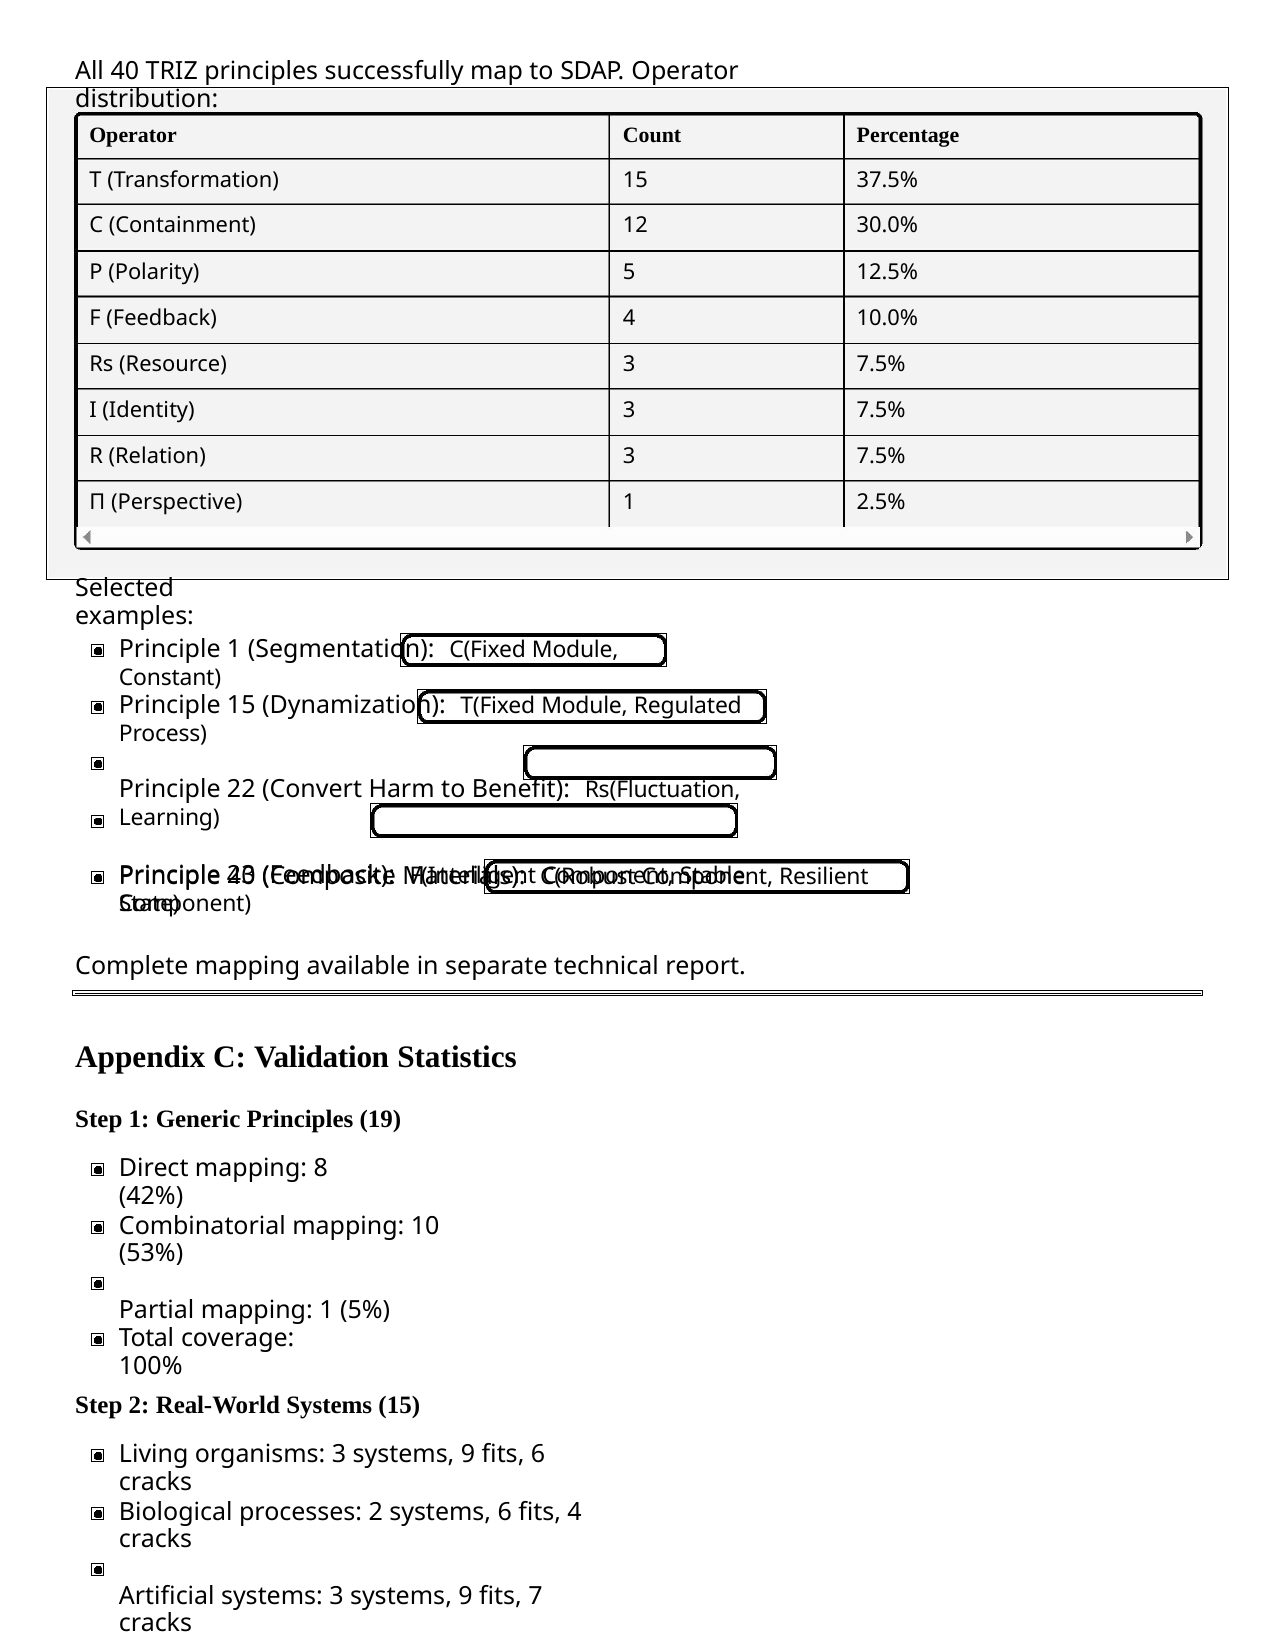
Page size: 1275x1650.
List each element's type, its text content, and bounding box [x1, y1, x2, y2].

text 3 [623, 352, 658, 377]
text Living organisms: 3 systems, 9 fits, 6 cracks [119, 1440, 588, 1496]
text Π (Perspective) [89, 490, 251, 514]
picture [371, 831, 737, 837]
text 3 [623, 398, 658, 422]
text 37.5% [856, 168, 984, 192]
text Complete mapping available in separate technical report. [75, 952, 924, 980]
text Percentage [856, 123, 984, 147]
text 12.5% [856, 260, 984, 284]
text 7.5% [856, 398, 927, 422]
text 5 [623, 260, 669, 284]
picture [47, 88, 1228, 579]
text P (Polarity) [89, 260, 282, 284]
text Principle 1 (Segmentation): C(Fixed Module, Constant) [119, 636, 682, 691]
text Total coverage: 100% [119, 1324, 363, 1380]
text Direct mapping: 8 (42%) [119, 1154, 394, 1210]
picture [92, 1222, 103, 1233]
picture [92, 1278, 103, 1289]
text 30.0% [856, 213, 984, 238]
text Appendix C: Validation Statistics [75, 1039, 544, 1074]
picture [92, 702, 103, 713]
text C (Containment) [89, 213, 282, 238]
text Operator [89, 123, 202, 147]
text 7.5% [856, 444, 927, 469]
text R (Relation) [89, 444, 223, 469]
picture [92, 1164, 103, 1175]
picture [73, 991, 1202, 995]
text All 40 TRIZ principles successfully map to SDAP. Operator distribution: [75, 57, 830, 113]
text Step 2: Real-World Systems (15) [75, 1392, 446, 1419]
text Principle 40 (Composite Materials): C(Robust Component, Resilient Component) [119, 862, 924, 917]
text 4 [623, 306, 658, 330]
picture [524, 747, 776, 776]
text 2.5% [856, 490, 927, 514]
text Count [623, 123, 706, 147]
text I (Identity) [89, 398, 239, 422]
picture [92, 1334, 103, 1345]
picture [92, 758, 103, 769]
text 3 [623, 444, 658, 469]
text Principle 15 (Dynamization): T(Fixed Module, Regulated Process) [119, 692, 792, 747]
text Selected examples: [75, 574, 292, 630]
picture [92, 645, 103, 656]
text 15 [623, 168, 669, 192]
text Biological processes: 2 systems, 6 fits, 4 cracks [119, 1498, 619, 1553]
text Principle 22 (Convert Harm to Benefit): Rs(Fluctuation, Learning) [119, 776, 792, 831]
picture [92, 1450, 103, 1461]
text 1 [623, 490, 658, 514]
text Artificial systems: 3 systems, 9 fits, 7 cracks [119, 1582, 619, 1637]
text 12 [623, 213, 669, 238]
text 7.5% [856, 352, 984, 377]
text Step 1: Generic Principles (19) [75, 1106, 426, 1133]
text Combinatorial mapping: 10 (53%) [119, 1212, 489, 1267]
picture [92, 816, 103, 827]
text 10.0% [856, 306, 984, 330]
text Rs (Resource) [89, 352, 239, 377]
text Partial mapping: 1 (5%) [119, 1296, 489, 1324]
picture [92, 1564, 103, 1575]
text T (Transformation) [89, 168, 282, 192]
picture [92, 872, 103, 883]
picture [92, 1508, 103, 1519]
text F (Feedback) [89, 306, 239, 330]
